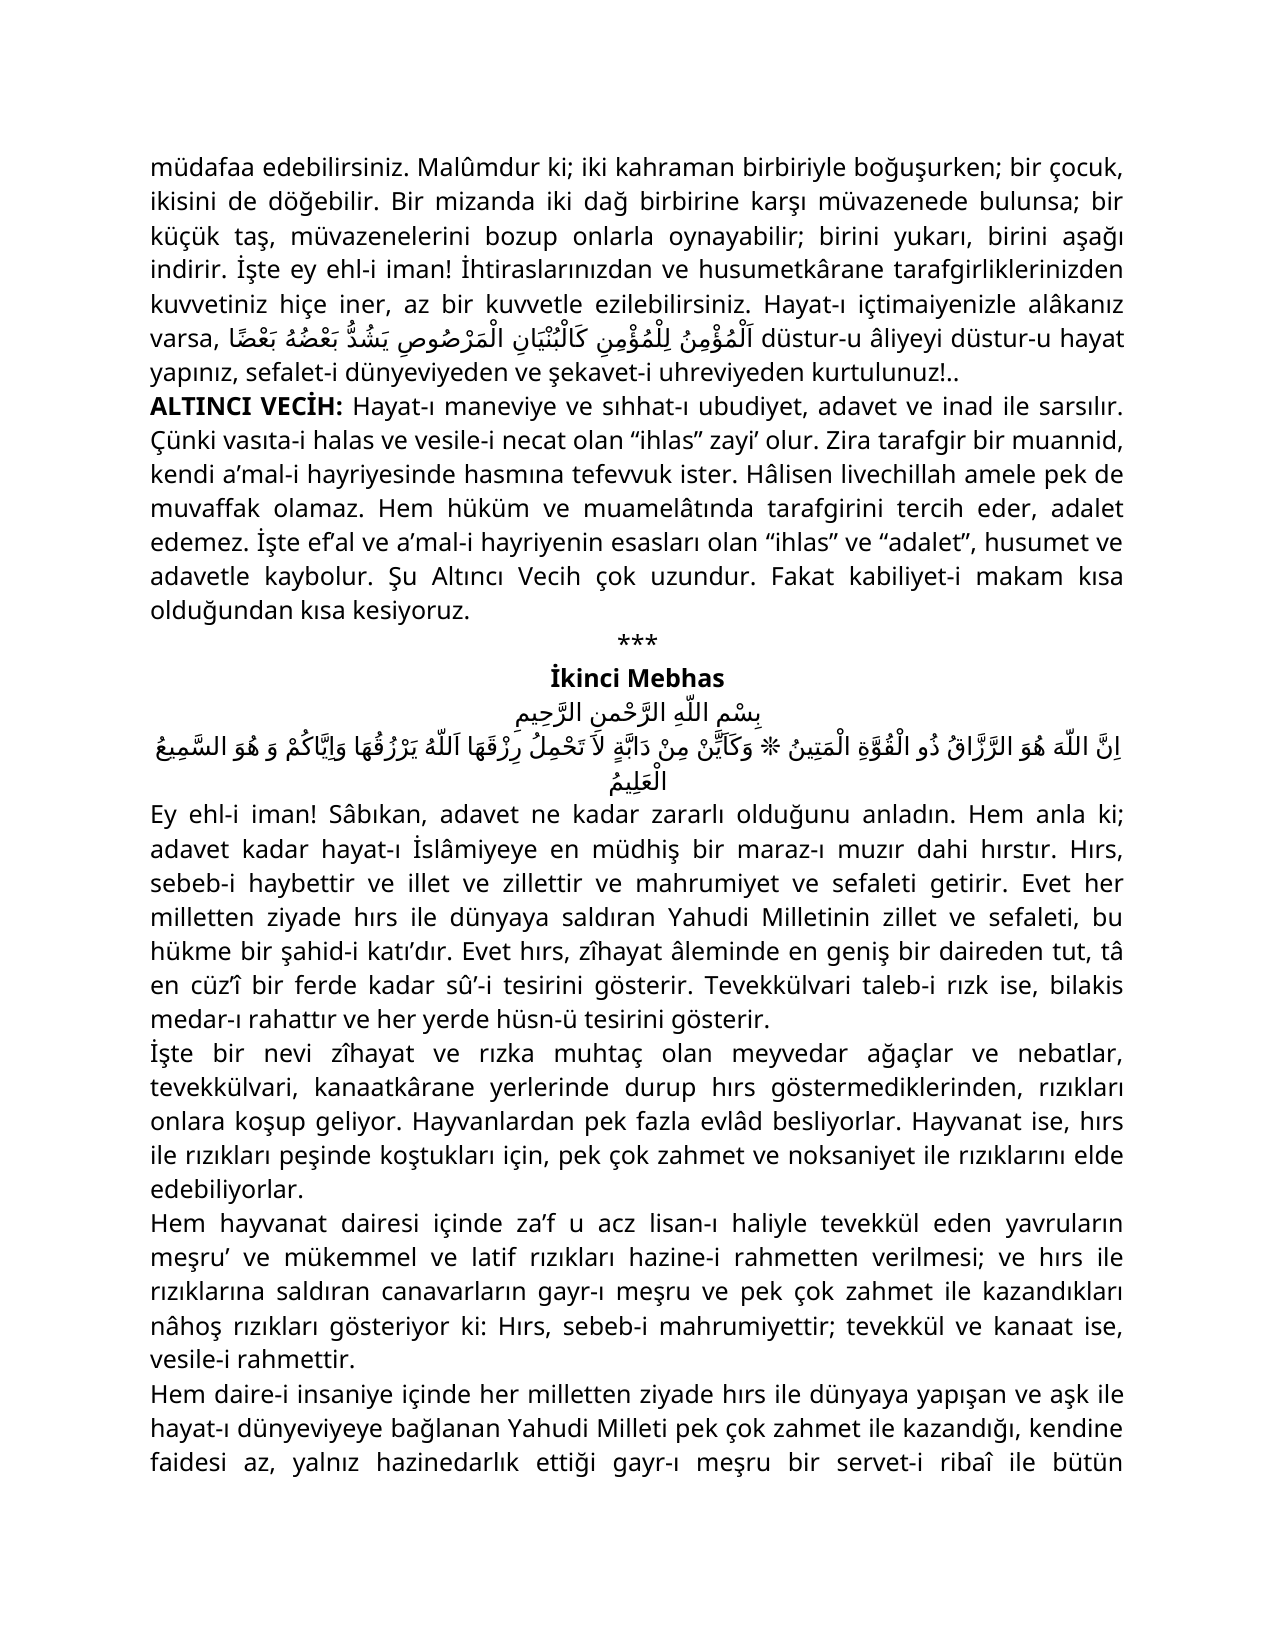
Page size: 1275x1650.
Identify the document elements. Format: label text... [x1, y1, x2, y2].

subtitle İkinci Mebhas [150, 661, 1125, 695]
text İşte bir nevi zîhayat ve rızka muhtaç olan meyvedar ağaçlar ve nebatlar, tevekkülvari, kanaatkârane yerlerinde durup hırs göstermediklerinden, rızıkları onlara koşup geliyor. Hayvanlardan pek fazla evlâd besliyorlar. Hayvanat ise, hırs ile rızıkları peşinde koştukları için, pek çok zahmet ve noksaniyet ile rızıklarını elde edebiliyorlar. [150, 1036, 1125, 1206]
text Hem hayvanat dairesi içinde za’f u acz lisan-ı haliyle tevekkül eden yavruların meşru’ ve mükemmel ve latif rızıkları hazine-i rahmetten verilmesi; ve hırs ile rızıklarına saldıran canavarların gayr-ı meşru ve pek çok zahmet ile kazandıkları nâhoş rızıkları gösteriyor ki: Hırs, sebeb-i mahrumiyettir; tevekkül ve kanaat ise, vesile-i rahmettir. [150, 1206, 1125, 1376]
text ALTINCI VECİH: Hayat-ı maneviye ve sıhhat-ı ubudiyet, adavet ve inad ile sarsılır. Çünki vasıta-i halas ve vesile-i necat olan “ihlas” zayi’ olur. Zira tarafgir bir muannid, kendi a’mal-i hayriyesinde hasmına tefevvuk ister. Hâlisen livechillah amele pek de muvaffak olamaz. Hem hüküm ve muamelâtında tarafgirini tercih eder, adalet edemez. İşte ef’al ve a’mal-i hayriyenin esasları olan “ihlas” ve “adalet”, husumet ve adavetle kaybolur. Şu Altıncı Vecih çok uzundur. Fakat kabiliyet-i makam kısa olduğundan kısa kesiyoruz. [150, 388, 1125, 627]
text Hem daire-i insaniye içinde her milletten ziyade hırs ile dünyaya yapışan ve aşk ile hayat-ı dünyeviyeye bağlanan Yahudi Milleti pek çok zahmet ile kazandığı, kendine faidesi az, yalnız hazinedarlık ettiği gayr-ı meşru bir servet-i ribaî ile bütün [150, 1376, 1125, 1478]
text *** [150, 627, 1125, 661]
text اِنَّ اللّهَ هُوَ الرَّزَّاقُ ذُو الْقُوَّةِ الْمَتِينُ ❊ وَكَاَيِّنْ مِنْ دَابَّةٍ لاَ تَحْمِلُ رِزْقَهَا اَللّهُ يَرْزُقُهَا وَاِيَّاكُمْ وَ هُوَ السَّمِيعُ الْعَلِيمُ [150, 729, 1125, 797]
text بِسْمِ اللّهِ الرَّحْمنِ الرَّحِيمِ [150, 695, 1125, 729]
text Ey ehl-i iman! Zillet içinde esaret altına girmemek isterseniz, aklınızı başınıza alınız! İhtilafınızdan istifade eden zalimlere karşı اِنَّمَا الْمُؤْمِنُونَ اِخْوَةٌ kal’a-i kudsiyesi içine giriniz; tahassun ediniz. Yoksa ne hayatınızı muhafaza ve ne de hukukunuzu müdafaa edebilirsiniz. Malûmdur ki; iki kahraman birbiriyle boğuşurken; bir çocuk, ikisini de döğebilir. Bir mizanda iki dağ birbirine karşı müvazenede bulunsa; bir küçük taş, müvazenelerini bozup onlarla oynayabilir; birini yukarı, birini aşağı indirir. İşte ey ehl-i iman! İhtiraslarınızdan ve husumetkârane tarafgirliklerinizden kuvvetiniz hiçe iner, az bir kuvvetle ezilebilirsiniz. Hayat-ı içtimaiyenizle alâkanız varsa, اَلْمُؤْمِنُ لِلْمُؤْمِنِ كَالْبُنْيَانِ الْمَرْصُوصِ يَشُدُّ بَعْضُهُ بَعْضًا düstur-u âliyeyi düstur-u hayat yapınız, sefalet-i dünyeviyeden ve şekavet-i uhreviyeden kurtulunuz!.. [150, 150, 1125, 388]
text Ey ehl-i iman! Sâbıkan, adavet ne kadar zararlı olduğunu anladın. Hem anla ki; adavet kadar hayat-ı İslâmiyeye en müdhiş bir maraz-ı muzır dahi hırstır. Hırs, sebeb-i haybettir ve illet ve zillettir ve mahrumiyet ve sefaleti getirir. Evet her milletten ziyade hırs ile dünyaya saldıran Yahudi Milletinin zillet ve sefaleti, bu hükme bir şahid-i katı’dır. Evet hırs, zîhayat âleminde en geniş bir daireden tut, tâ en cüz’î bir ferde kadar sû’-i tesirini gösterir. Tevekkülvari taleb-i rızk ise, bilakis medar-ı rahattır ve her yerde hüsn-ü tesirini gösterir. [150, 797, 1125, 1036]
